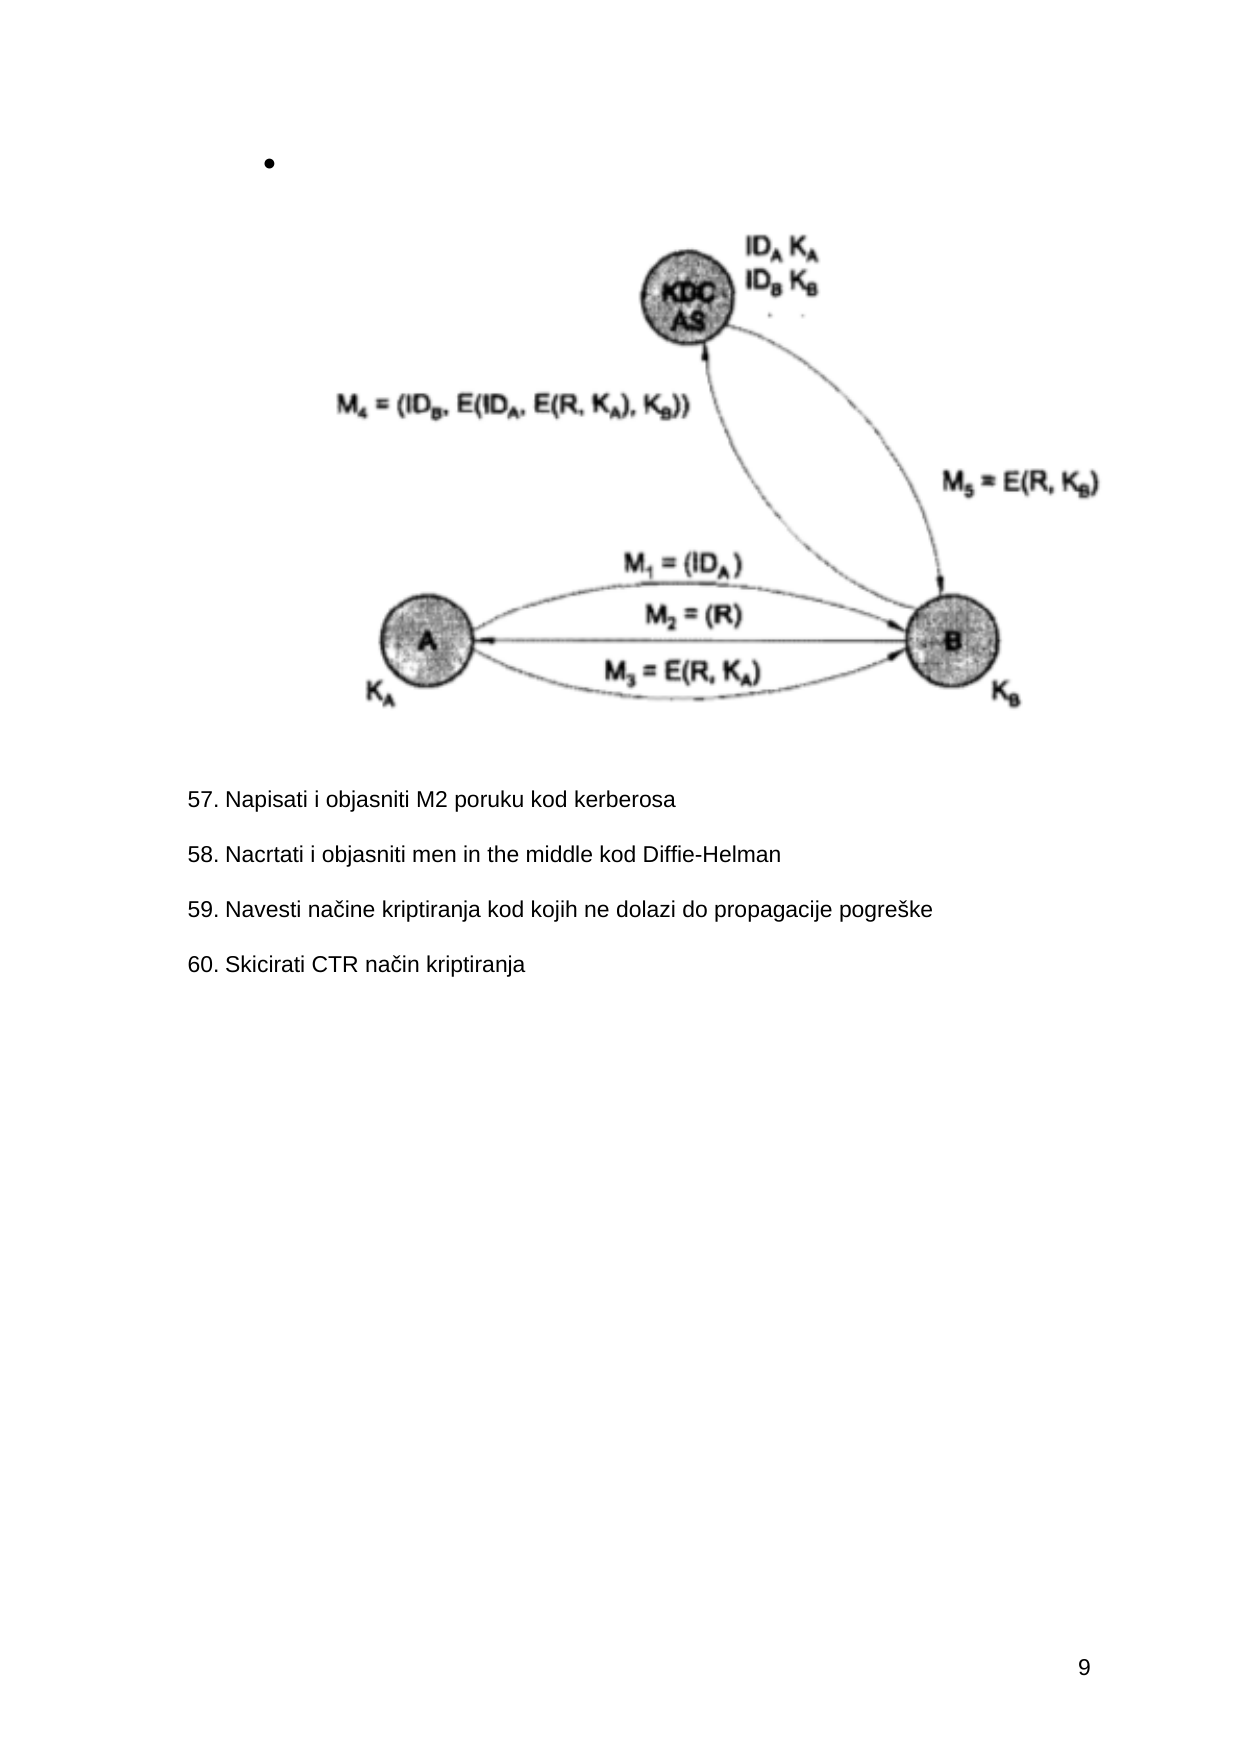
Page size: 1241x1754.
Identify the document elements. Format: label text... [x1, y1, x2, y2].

list Napisati i objasniti M2 poruku kod kerberosa [187, 786, 1091, 812]
list Nacrtati i objasniti men in the middle kod Diffie-Helman [187, 842, 1091, 867]
list Skicirati CTR način kriptiranja [187, 952, 1091, 978]
picture [281, 196, 1148, 738]
list Navesti načine kriptiranja kod kojih ne dolazi do propagacije pogreške [187, 897, 1091, 922]
